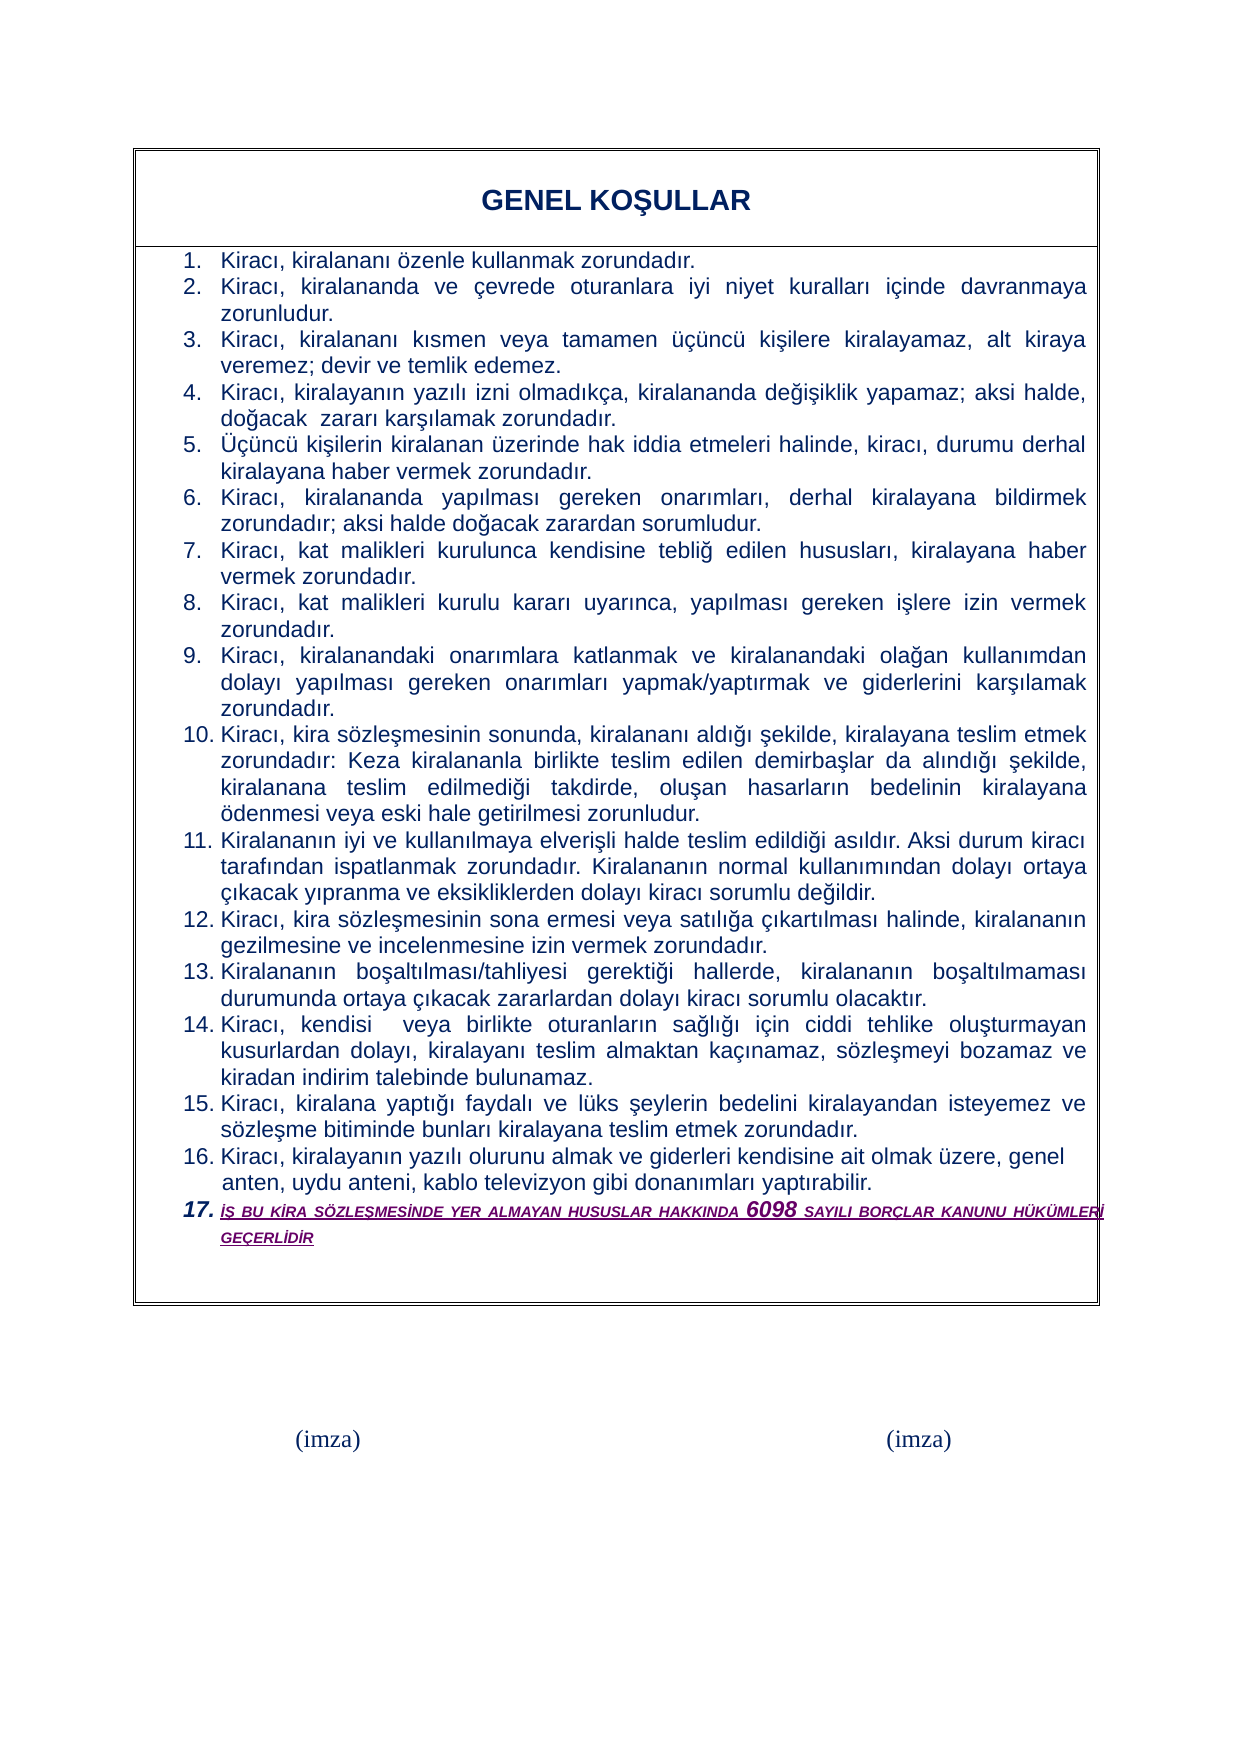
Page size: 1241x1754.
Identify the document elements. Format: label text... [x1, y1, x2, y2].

table_cell Kiracı, kiralananı özenle kullanmak zorundadır. Kiracı, kiralananda ve çevrede oturanlara iyi niyet kuralları içinde davranmaya zorunludur. Kiracı, kiralananı kısmen veya tamamen üçüncü kişilere kiralayamaz, alt kiraya veremez; devir ve temlik edemez. Kiracı, kiralayanın yazılı izni olmadıkça, kiralananda değişiklik yapamaz; aksi halde, doğacak zararı karşılamak zorundadır. Üçüncü kişilerin kiralanan üzerinde hak iddia etmeleri halinde, kiracı, durumu derhal kiralayana haber vermek zorundadır. Kiracı, kiralananda yapılması gereken onarımları, derhal kiralayana bildirmek zorundadır; aksi halde doğacak zarardan sorumludur. Kiracı, kat malikleri kurulunca kendisine tebliğ edilen hususları, kiralayana haber vermek zorundadır. Kiracı, kat malikleri kurulu kararı uyarınca, yapılması gereken işlere izin vermek zorundadır. Kiracı, kiralanandaki onarımlara katlanmak ve kiralanandaki olağan kullanımdan dolayı yapılması gereken onarımları yapmak/yaptırmak ve giderlerini karşılamak zorundadır. Kiracı, kira sözleşmesinin sonunda, kiralananı aldığı şekilde, kiralayana teslim etmek zorundadır: Keza kiralananla birlikte teslim edilen demirbaşlar da alındığı şekilde, kiralanana teslim edilmediği takdirde, oluşan hasarların bedelinin kiralayana ödenmesi veya eski hale getirilmesi zorunludur. Kiralananın iyi ve kullanılmaya elverişli halde teslim edildiği asıldır. Aksi durum kiracı tarafından ispatlanmak zorundadır. Kiralananın normal kullanımından dolayı ortaya çıkacak yıpranma ve eksikliklerden dolayı kiracı sorumlu değildir. Kiracı, kira sözleşmesinin sona ermesi veya satılığa çıkartılması halinde, kiralananın gezilmesine ve incelenmesine izin vermek zorundadır. Kiralananın boşaltılması/tahliyesi gerektiği hallerde, kiralananın boşaltılmaması durumunda ortaya çıkacak zararlardan dolayı kiracı sorumlu olacaktır. Kiracı, kendisi veya birlikte oturanların sağlığı için ciddi tehlike oluşturmayan kusurlardan dolayı, kiralayanı teslim almaktan kaçınamaz, sözleşmeyi bozamaz ve kiradan indirim talebinde bulunamaz. Kiracı, kiralana yaptığı faydalı ve lüks şeylerin bedelini kiralayandan isteyemez ve sözleşme bitiminde bunları kiralayana teslim etmek zorundadır. Kiracı, kiralayanın yazılı olurunu almak ve giderleri kendisine ait olmak üzere, genel anten, uydu anteni, kablo televizyon gibi donanımları yaptırabilir. iş bu kira sözleşmesinde yer almayan hususlar hakkında 6098 sayılı borçlar kanunu hükümleri geçerlidir [136, 247, 1097, 1302]
text (imza) (imza) [221, 1424, 1093, 1453]
table_header GENEL KOŞULLAR [136, 151, 1097, 246]
